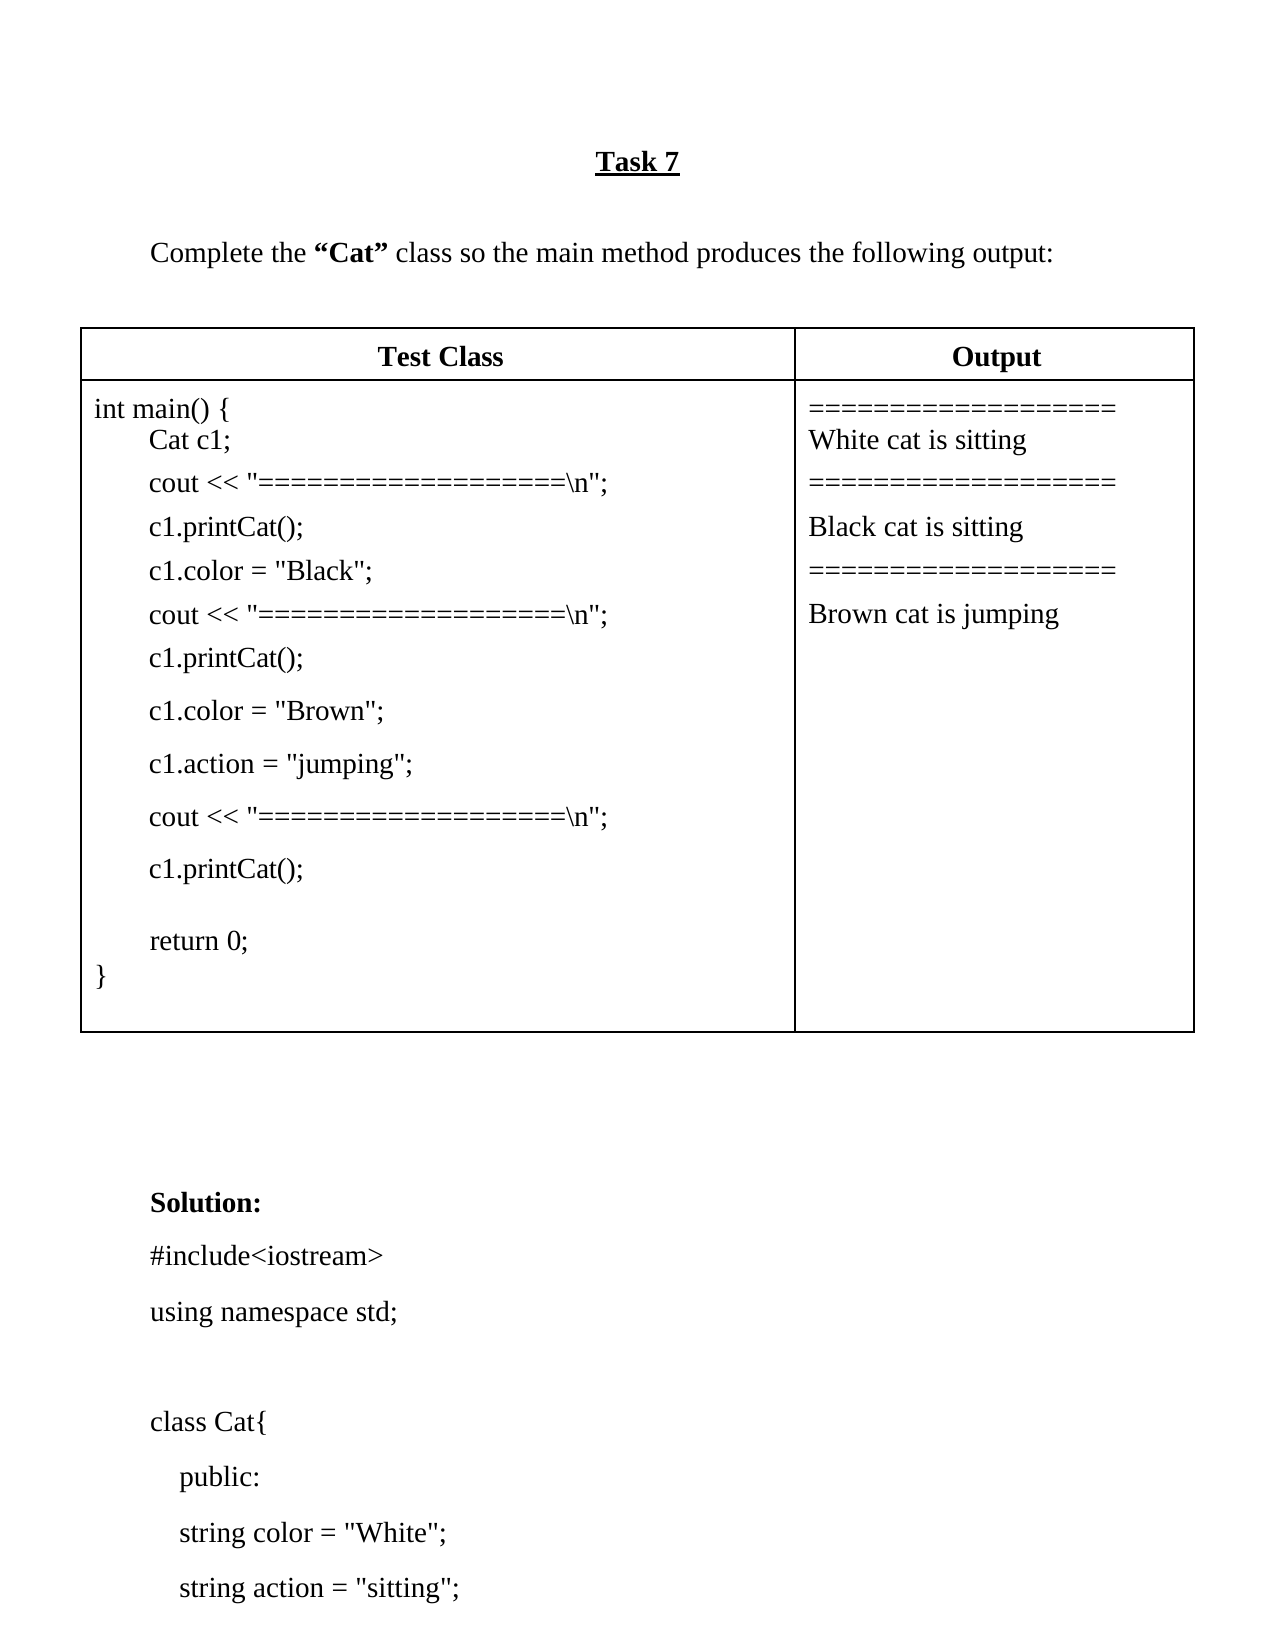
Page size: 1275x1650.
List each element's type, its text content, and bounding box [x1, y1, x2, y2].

table_cell [796, 752, 1193, 805]
table_cell Cat c1; [82, 427, 794, 472]
table_cell [796, 910, 1193, 963]
text public: [150, 1459, 1200, 1493]
table_cell cout << "===================\n"; [82, 472, 794, 515]
text string action = "sitting"; [150, 1570, 1200, 1604]
subtitle Task 7 [0, 144, 1275, 177]
table_cell cout << "===================\n"; [82, 805, 794, 858]
text using namespace std; [150, 1294, 1200, 1327]
table_cell =================== [796, 381, 1193, 427]
table_cell c1.color = "Black"; [82, 559, 794, 603]
table_cell c1.action = "jumping"; [82, 752, 794, 805]
text string color = "White"; [150, 1515, 1200, 1548]
table_cell } [82, 963, 127, 1031]
text Complete the “Cat” class so the main method produces the following output: [150, 235, 1116, 269]
table_header Test Class [82, 329, 794, 379]
subtitle Solution: [150, 1186, 1275, 1219]
table_cell [82, 910, 127, 963]
table_cell cout << "===================\n"; [82, 603, 794, 646]
table_cell [796, 699, 1193, 752]
text #include<iostream> [150, 1238, 1200, 1272]
table_cell [796, 646, 1193, 699]
table_header Output [796, 329, 1193, 379]
table_cell [127, 963, 794, 1031]
table_cell int main() { [82, 381, 794, 427]
table_cell return 0; [127, 910, 794, 963]
table_cell c1.color = "Brown"; [82, 699, 794, 752]
table_cell c1.printCat(); [82, 858, 794, 910]
text class Cat{ [150, 1404, 1200, 1438]
table_cell [796, 858, 1193, 910]
table_cell [796, 805, 1193, 858]
table_cell =================== [796, 472, 1193, 515]
table_cell Black cat is sitting [796, 515, 1193, 559]
table_cell =================== [796, 559, 1193, 603]
table_cell [796, 963, 1193, 1031]
table_cell White cat is sitting [796, 427, 1193, 472]
table_cell c1.printCat(); [82, 515, 794, 559]
table_cell Brown cat is jumping [796, 603, 1193, 646]
table_cell c1.printCat(); [82, 646, 794, 699]
